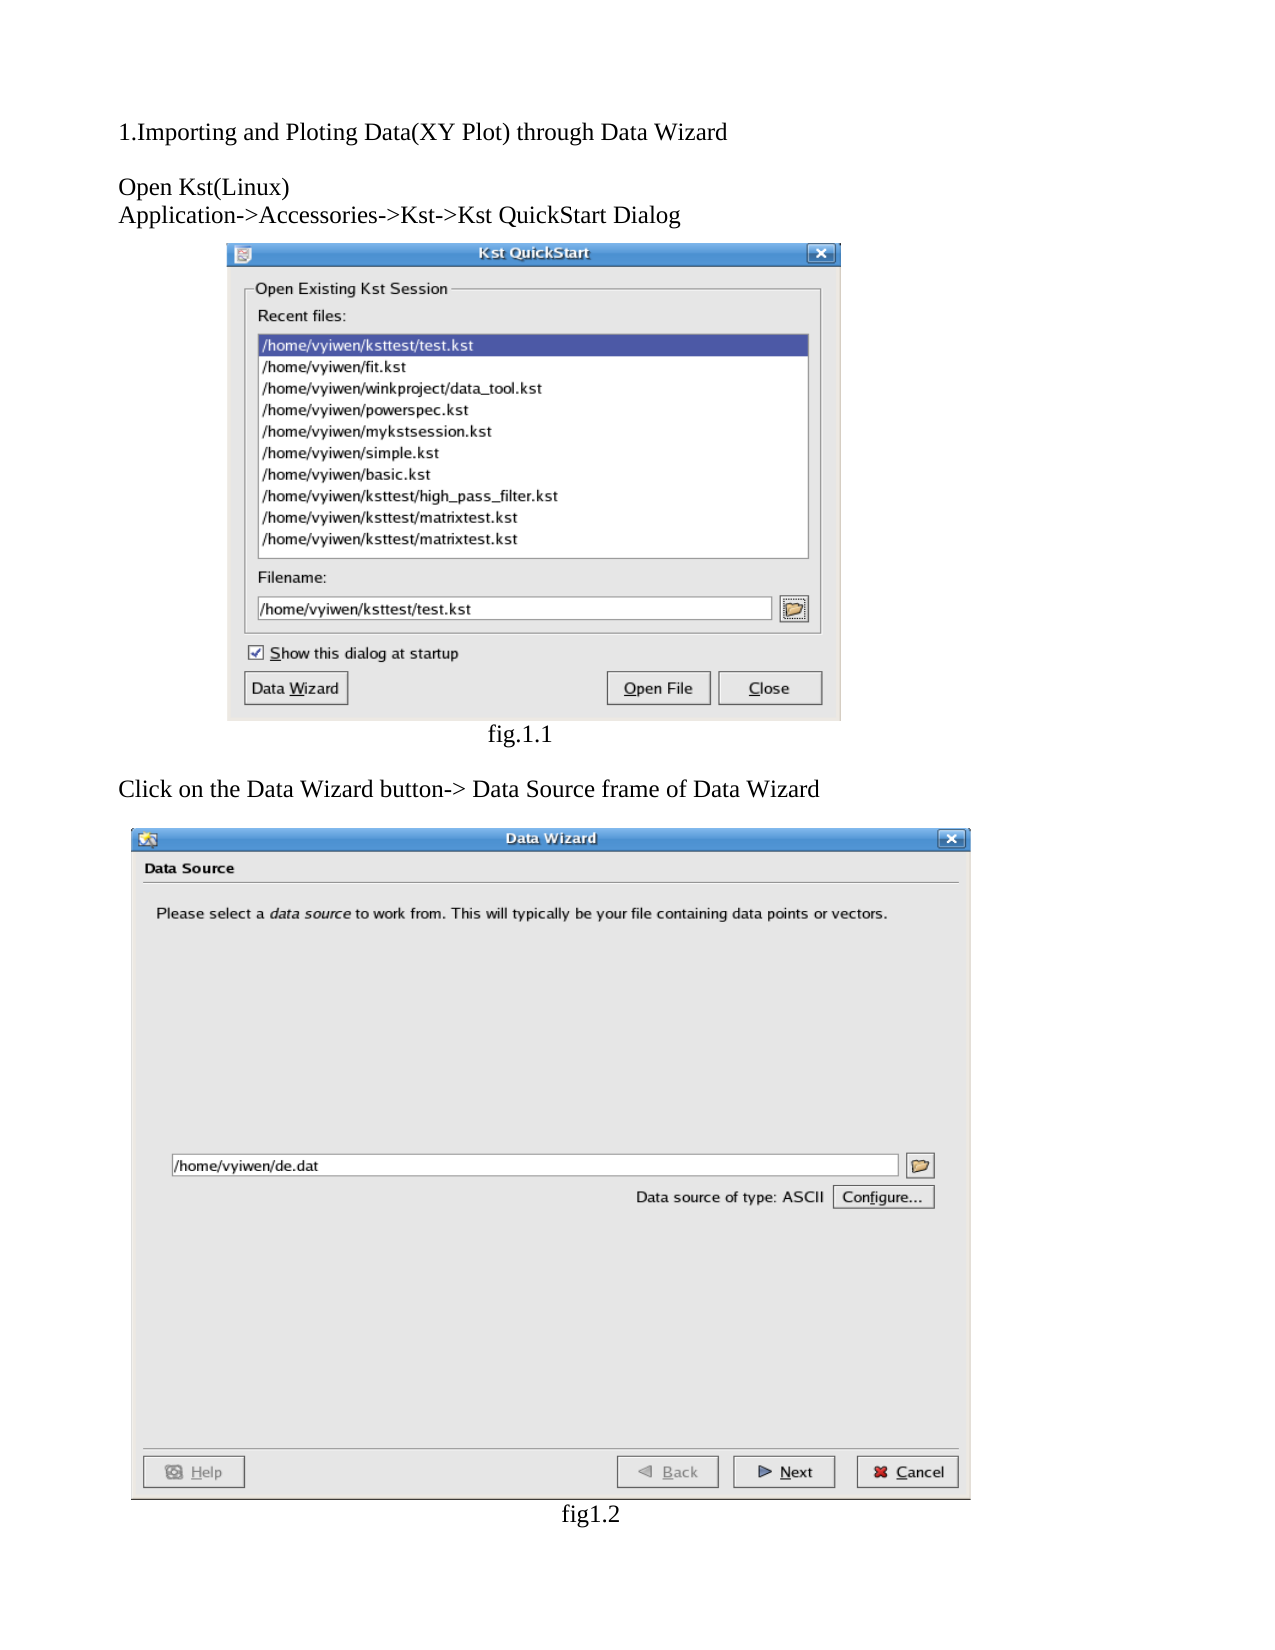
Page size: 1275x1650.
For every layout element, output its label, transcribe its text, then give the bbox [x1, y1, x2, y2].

text 1.Importing and Ploting Data(XY Plot) through Data Wizard [118, 118, 1157, 146]
text fig1.2 [118, 803, 1157, 1528]
text Open Kst(Linux) [118, 173, 1157, 201]
picture [131, 828, 971, 1500]
text Click on the Data Wizard button-> Data Source frame of Data Wizard [118, 776, 1157, 803]
picture [226, 243, 841, 721]
text fig.1.1 [118, 229, 1157, 748]
text Application->Accessories->Kst->Kst QuickStart Dialog [118, 201, 1157, 229]
